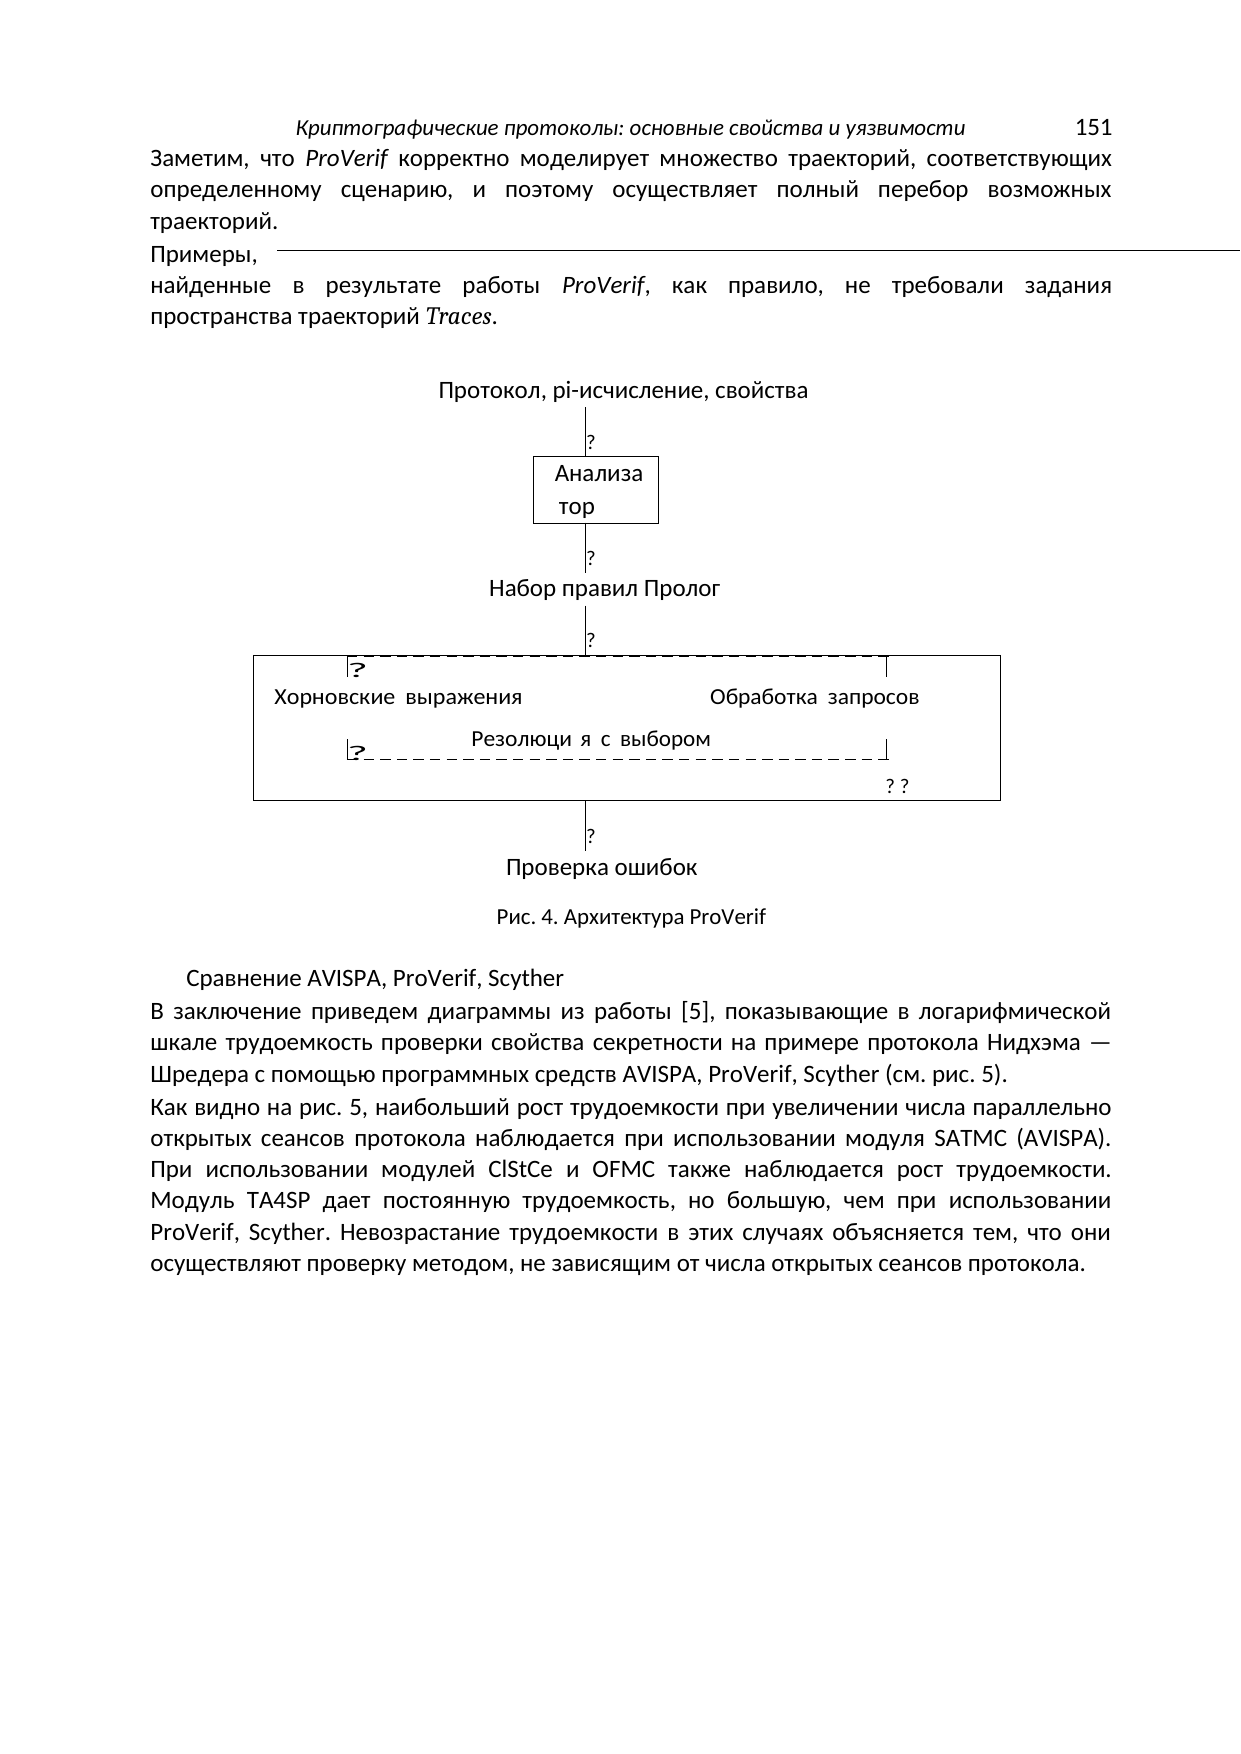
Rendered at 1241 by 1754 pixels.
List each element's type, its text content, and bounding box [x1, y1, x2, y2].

text Рис. 4. Архитектура ProVerif [150, 902, 1113, 930]
text Примеры, найденные в результате работы ProVerif, как правило, не требовали задания пространства траекторий Traces. [150, 238, 1113, 331]
text Заметим, что ProVerif корректно моделирует множество траекторий, соответствующих определенному сценарию, и поэтому осуществляет полный перебор возможных траекторий. [150, 142, 1113, 235]
text Набор правил Пролог [150, 573, 1059, 603]
table_cell [254, 801, 585, 851]
text Сравнение AVISPA, ProVerif, Scyther [186, 962, 956, 993]
text В заключение приведем диаграммы из работы [5], показывающие в логарифмической шкале трудоемкость проверки свойства секретности на примере протокола Нидхэма — Шредера с помощью программных средств AVISPA, ProVerif, Scyther (см. рис. 5). [150, 995, 1113, 1088]
text Проверка ошибок [150, 851, 1053, 881]
table_header ? [586, 606, 1001, 655]
table_cell ? [586, 801, 1001, 851]
table_header [534, 407, 585, 456]
text Протокол, pi-исчисление, свойства [150, 374, 1097, 405]
table_cell Анализатор [534, 457, 658, 522]
table_cell ? ? [254, 656, 1000, 800]
table_header [254, 606, 585, 655]
table_cell [534, 524, 585, 573]
text Как видно на рис. 5, наибольший рост трудоемкости при увеличении числа параллельно открытых сеансов протокола наблюдается при использовании модуля SATMC (AVISPA). При использовании модулей ClStCe и OFMC также наблюдается рост трудоемкости. Модуль TA4SP дает постоянную трудоемкость, но большую, чем при использовании ProVerif, Scyther. Невозрастание трудоемкости в этих случаях объясняется тем, что они осуществляют проверку методом, не зависящим от числа открытых сеансов протокола. [150, 1091, 1113, 1278]
table_cell ? [586, 524, 658, 573]
table_header ? [586, 407, 658, 456]
